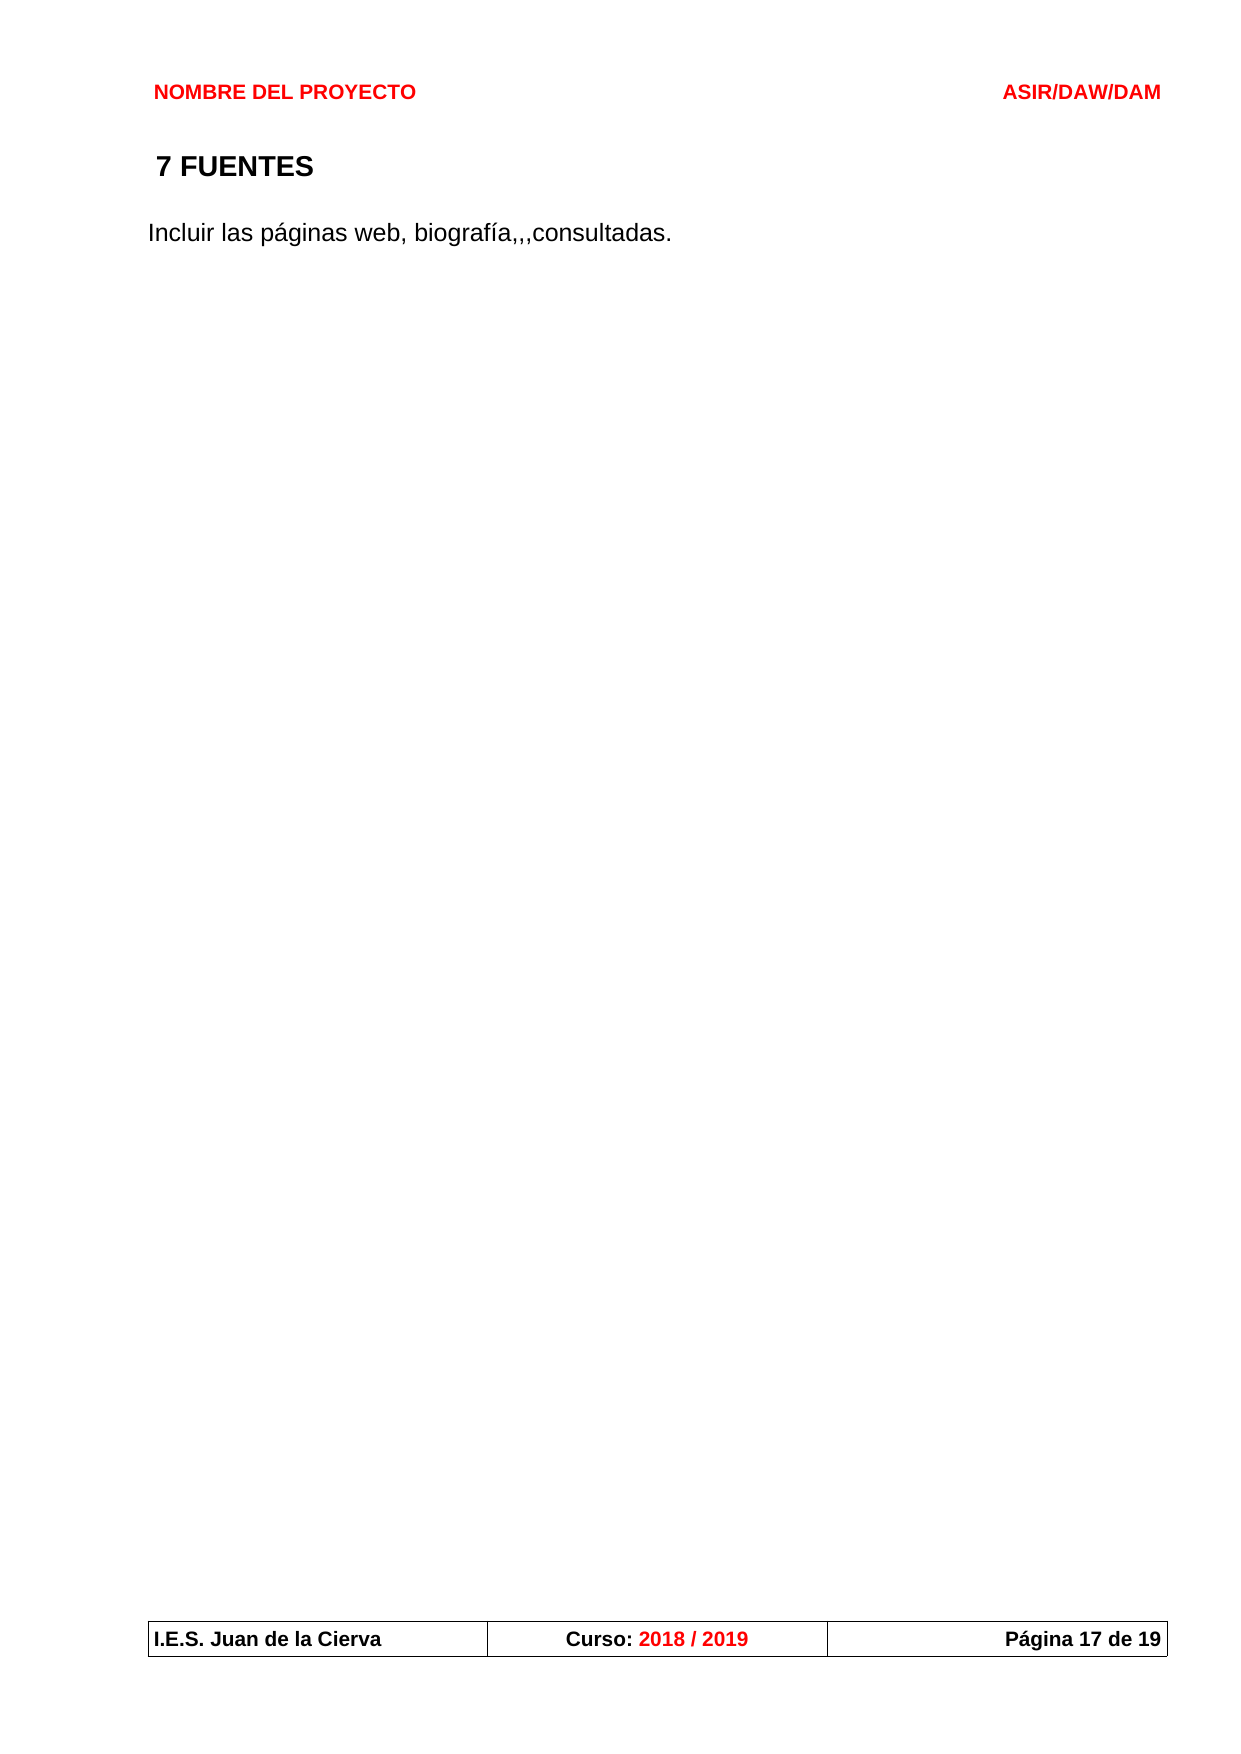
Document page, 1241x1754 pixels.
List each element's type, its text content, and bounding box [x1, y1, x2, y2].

list Incluir las páginas web, biografía,,,consultadas. [148, 218, 1167, 247]
subtitle FUENTES [148, 150, 1167, 183]
